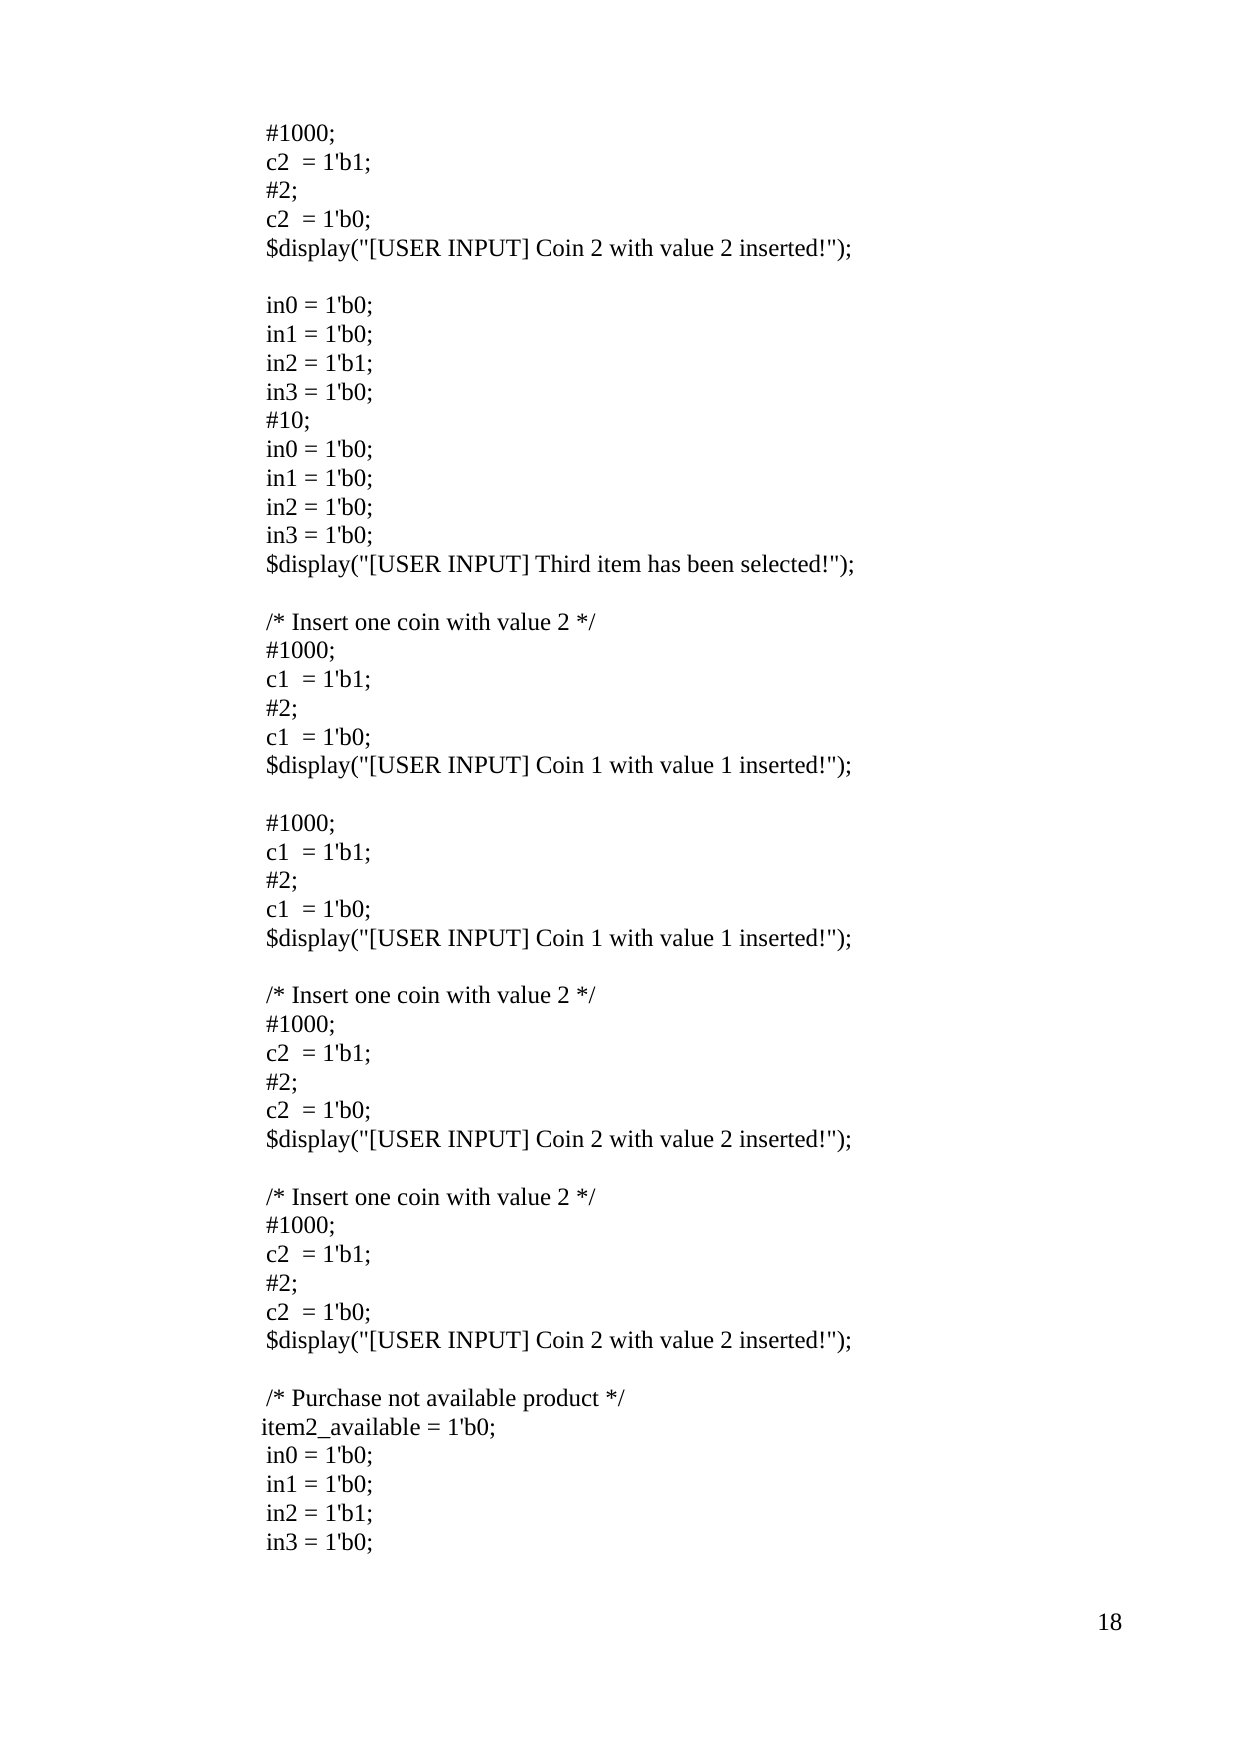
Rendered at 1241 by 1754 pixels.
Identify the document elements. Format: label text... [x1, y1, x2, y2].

text #2; [118, 1067, 1122, 1096]
text $display("[USER INPUT] Third item has been selected!"); [118, 549, 1122, 578]
text in2 = 1'b1; [118, 1498, 1122, 1527]
text c2 = 1'b1; [118, 1038, 1122, 1067]
text c1 = 1'b0; [118, 894, 1122, 923]
text /* Insert one coin with value 2 */ [118, 981, 1122, 1009]
text c1 = 1'b1; [118, 837, 1122, 866]
text $display("[USER INPUT] Coin 1 with value 1 inserted!"); [118, 751, 1122, 779]
text #2; [118, 176, 1122, 204]
text $display("[USER INPUT] Coin 1 with value 1 inserted!"); [118, 923, 1122, 952]
text c1 = 1'b0; [118, 722, 1122, 751]
text in3 = 1'b0; [118, 377, 1122, 406]
text in2 = 1'b1; [118, 348, 1122, 377]
text $display("[USER INPUT] Coin 2 with value 2 inserted!"); [118, 1124, 1122, 1153]
text #1000; [118, 1211, 1122, 1239]
text in1 = 1'b0; [118, 1469, 1122, 1498]
text in0 = 1'b0; [118, 434, 1122, 463]
text in3 = 1'b0; [118, 521, 1122, 549]
text c2 = 1'b0; [118, 204, 1122, 233]
text #1000; [118, 1009, 1122, 1038]
text /* Purchase not available product */ [118, 1383, 1122, 1412]
text c2 = 1'b0; [118, 1297, 1122, 1326]
text c2 = 1'b1; [118, 147, 1122, 176]
text #10; [118, 406, 1122, 434]
text c1 = 1'b1; [118, 664, 1122, 693]
text /* Insert one coin with value 2 */ [118, 607, 1122, 636]
text in3 = 1'b0; [118, 1527, 1122, 1556]
text #2; [118, 866, 1122, 894]
text item2_available = 1'b0; [118, 1412, 1122, 1441]
text #1000; [118, 118, 1122, 147]
text c2 = 1'b0; [118, 1096, 1122, 1124]
text #1000; [118, 808, 1122, 837]
text $display("[USER INPUT] Coin 2 with value 2 inserted!"); [118, 1326, 1122, 1354]
text in0 = 1'b0; [118, 1441, 1122, 1469]
text in2 = 1'b0; [118, 492, 1122, 521]
text $display("[USER INPUT] Coin 2 with value 2 inserted!"); [118, 233, 1122, 262]
text #2; [118, 1268, 1122, 1297]
text in1 = 1'b0; [118, 463, 1122, 492]
text c2 = 1'b1; [118, 1239, 1122, 1268]
text in0 = 1'b0; [118, 291, 1122, 319]
text /* Insert one coin with value 2 */ [118, 1182, 1122, 1211]
text in1 = 1'b0; [118, 319, 1122, 348]
text #1000; [118, 636, 1122, 664]
text #2; [118, 693, 1122, 722]
